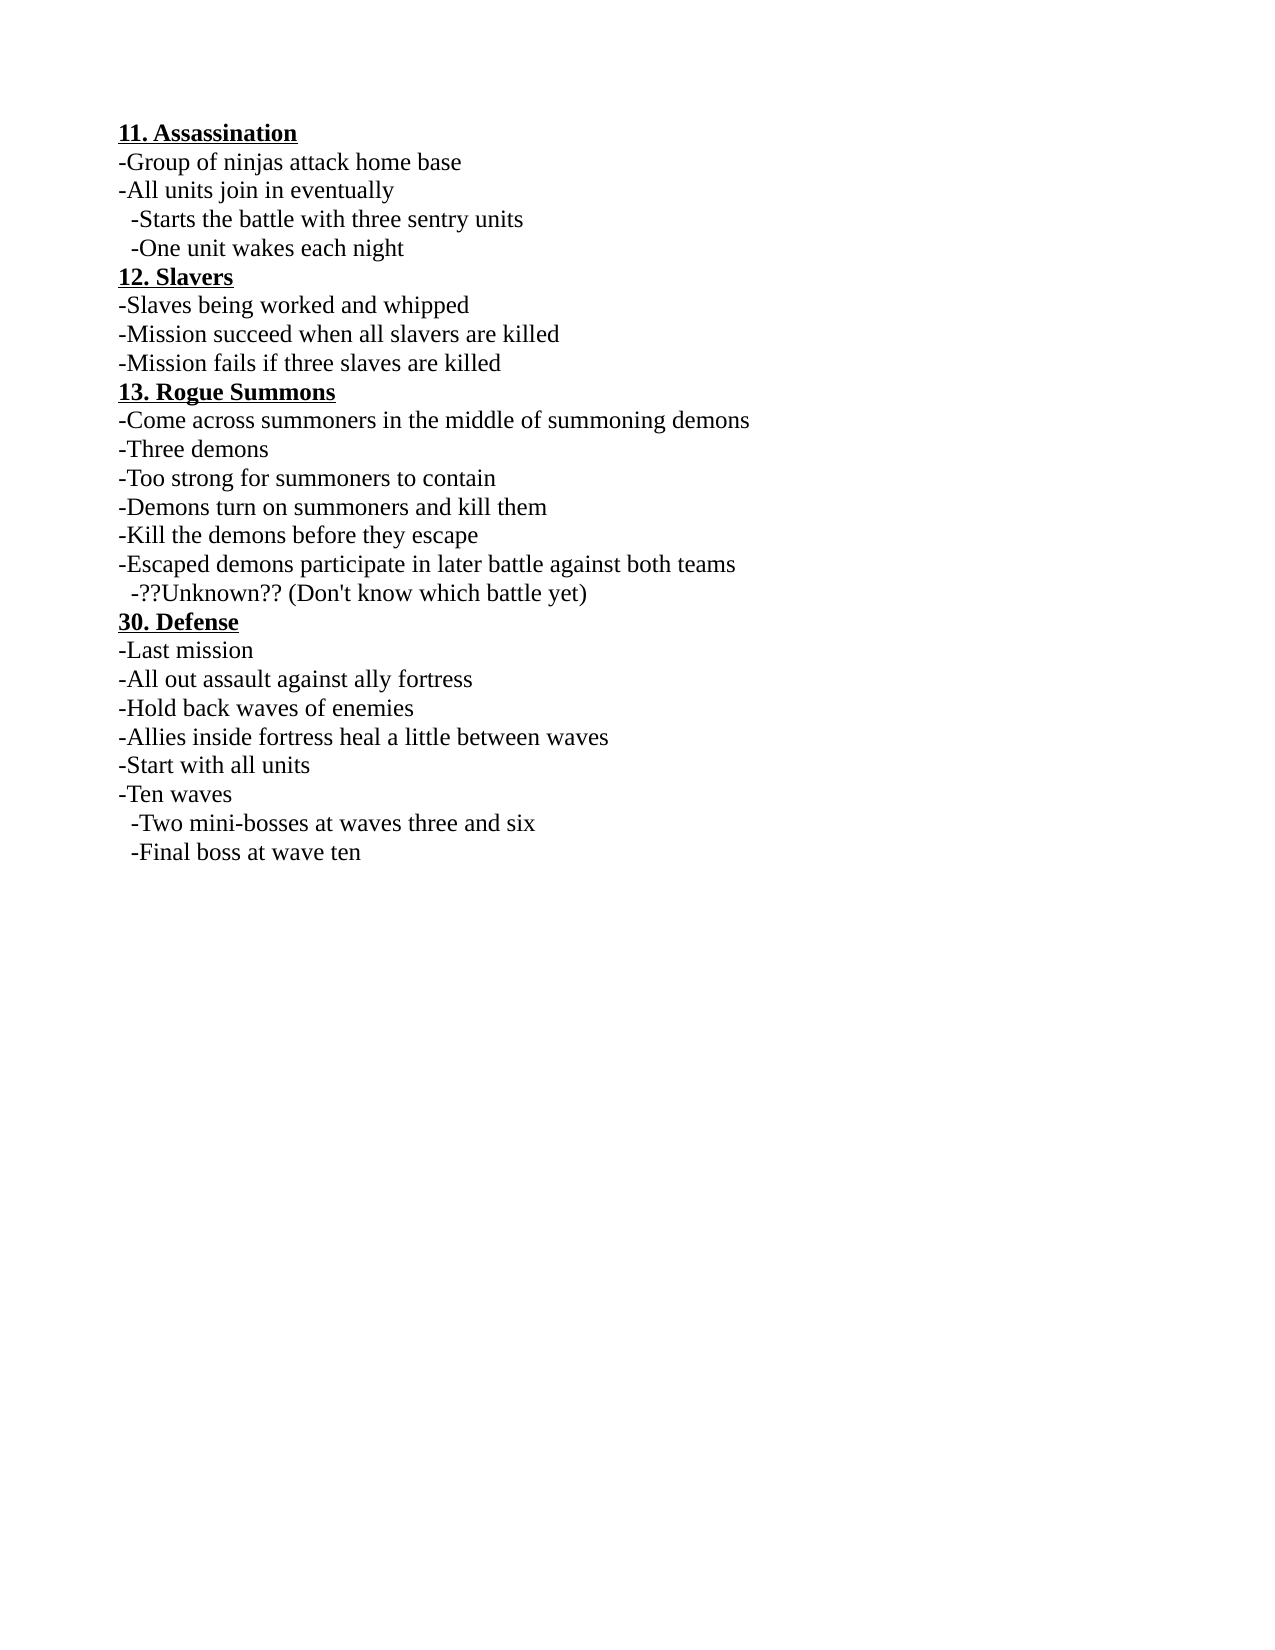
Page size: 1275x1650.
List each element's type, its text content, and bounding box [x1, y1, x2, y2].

text -Kill the demons before they escape [118, 521, 1157, 549]
text 12. Slavers [118, 262, 1157, 291]
text -Start with all units [118, 751, 1157, 779]
text -Allies inside fortress heal a little between waves [118, 722, 1157, 751]
text -One unit wakes each night [118, 233, 1157, 262]
text -Starts the battle with three sentry units [118, 204, 1157, 233]
text -Three demons [118, 434, 1157, 463]
text -Come across summoners in the middle of summoning demons [118, 406, 1157, 434]
text -Demons turn on summoners and kill them [118, 492, 1157, 521]
text -All out assault against ally fortress [118, 664, 1157, 693]
text -Escaped demons participate in later battle against both teams [118, 549, 1157, 578]
text -Final boss at wave ten [118, 837, 1157, 866]
text -Ten waves [118, 779, 1157, 808]
text 13. Rogue Summons [118, 377, 1157, 406]
text -Last mission [118, 636, 1157, 664]
text -All units join in eventually [118, 176, 1157, 204]
text -Too strong for summoners to contain [118, 463, 1157, 492]
text 30. Defense [118, 607, 1157, 636]
text -Slaves being worked and whipped [118, 291, 1157, 319]
text -Group of ninjas attack home base [118, 147, 1157, 176]
text -Mission fails if three slaves are killed [118, 348, 1157, 377]
text -??Unknown?? (Don't know which battle yet) [118, 578, 1157, 607]
text -Hold back waves of enemies [118, 693, 1157, 722]
text -Mission succeed when all slavers are killed [118, 319, 1157, 348]
text -Two mini-bosses at waves three and six [118, 808, 1157, 837]
text 11. Assassination [118, 118, 1157, 147]
